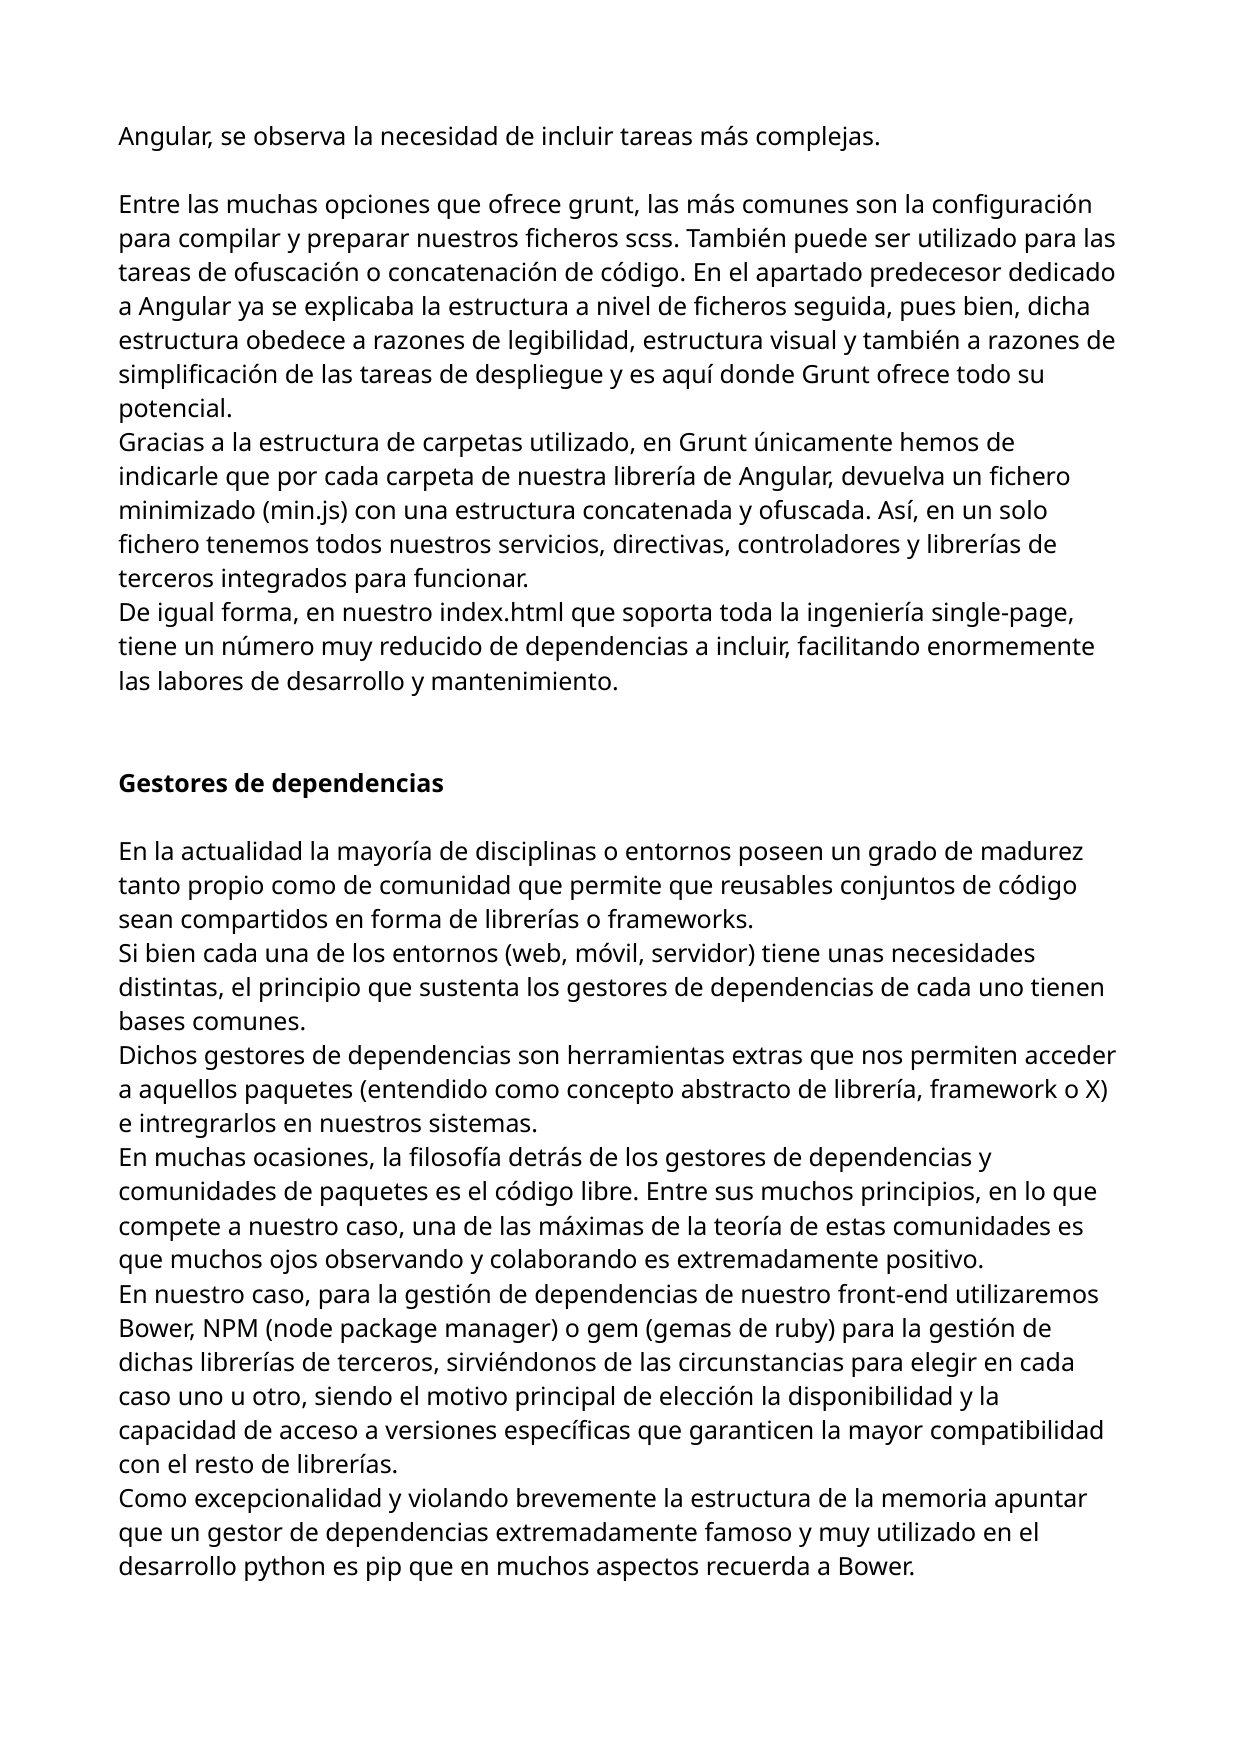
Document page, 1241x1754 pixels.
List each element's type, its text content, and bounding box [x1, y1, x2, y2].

text Entre las muchas opciones que ofrece grunt, las más comunes son la configuración para compilar y preparar nuestros ficheros scss. También puede ser utilizado para las tareas de ofuscación o concatenación de código. En el apartado predecesor dedicado a Angular ya se explicaba la estructura a nivel de ficheros seguida, pues bien, dicha estructura obedece a razones de legibilidad, estructura visual y también a razones de simplificación de las tareas de despliegue y es aquí donde Grunt ofrece todo su potencial. [118, 186, 1122, 425]
text En muchas ocasiones, la filosofía detrás de los gestores de dependencias y comunidades de paquetes es el código libre. Entre sus muchos principios, en lo que compete a nuestro caso, una de las máximas de la teoría de estas comunidades es que muchos ojos observando y colaborando es extremadamente positivo. [118, 1140, 1122, 1276]
text Angular, se observa la necesidad de incluir tareas más complejas. [118, 118, 1122, 152]
text En nuestro caso, para la gestión de dependencias de nuestro front-end utilizaremos Bower, NPM (node package manager) o gem (gemas de ruby) para la gestión de dichas librerías de terceros, sirviéndonos de las circunstancias para elegir en cada caso uno u otro, siendo el motivo principal de elección la disponibilidad y la capacidad de acceso a versiones específicas que garanticen la mayor compatibilidad con el resto de librerías. [118, 1276, 1122, 1481]
text Gracias a la estructura de carpetas utilizado, en Grunt únicamente hemos de indicarle que por cada carpeta de nuestra librería de Angular, devuelva un fichero minimizado (min.js) con una estructura concatenada y ofuscada. Así, en un solo fichero tenemos todos nuestros servicios, directivas, controladores y librerías de terceros integrados para funcionar. [118, 425, 1122, 595]
text De igual forma, en nuestro index.html que soporta toda la ingeniería single-page, tiene un número muy reducido de dependencias a incluir, facilitando enormemente las labores de desarrollo y mantenimiento. [118, 595, 1122, 697]
text Como excepcionalidad y violando brevemente la estructura de la memoria apuntar que un gestor de dependencias extremadamente famoso y muy utilizado en el desarrollo python es pip que en muchos aspectos recuerda a Bower. [118, 1481, 1122, 1583]
text En la actualidad la mayoría de disciplinas o entornos poseen un grado de madurez tanto propio como de comunidad que permite que reusables conjuntos de código sean compartidos en forma de librerías o frameworks. [118, 833, 1122, 936]
text Si bien cada una de los entornos (web, móvil, servidor) tiene unas necesidades distintas, el principio que sustenta los gestores de dependencias de cada uno tienen bases comunes. [118, 936, 1122, 1038]
text Dichos gestores de dependencias son herramientas extras que nos permiten acceder a aquellos paquetes (entendido como concepto abstracto de librería, framework o X) e intregrarlos en nuestros sistemas. [118, 1038, 1122, 1140]
text Gestores de dependencias [118, 765, 1122, 799]
